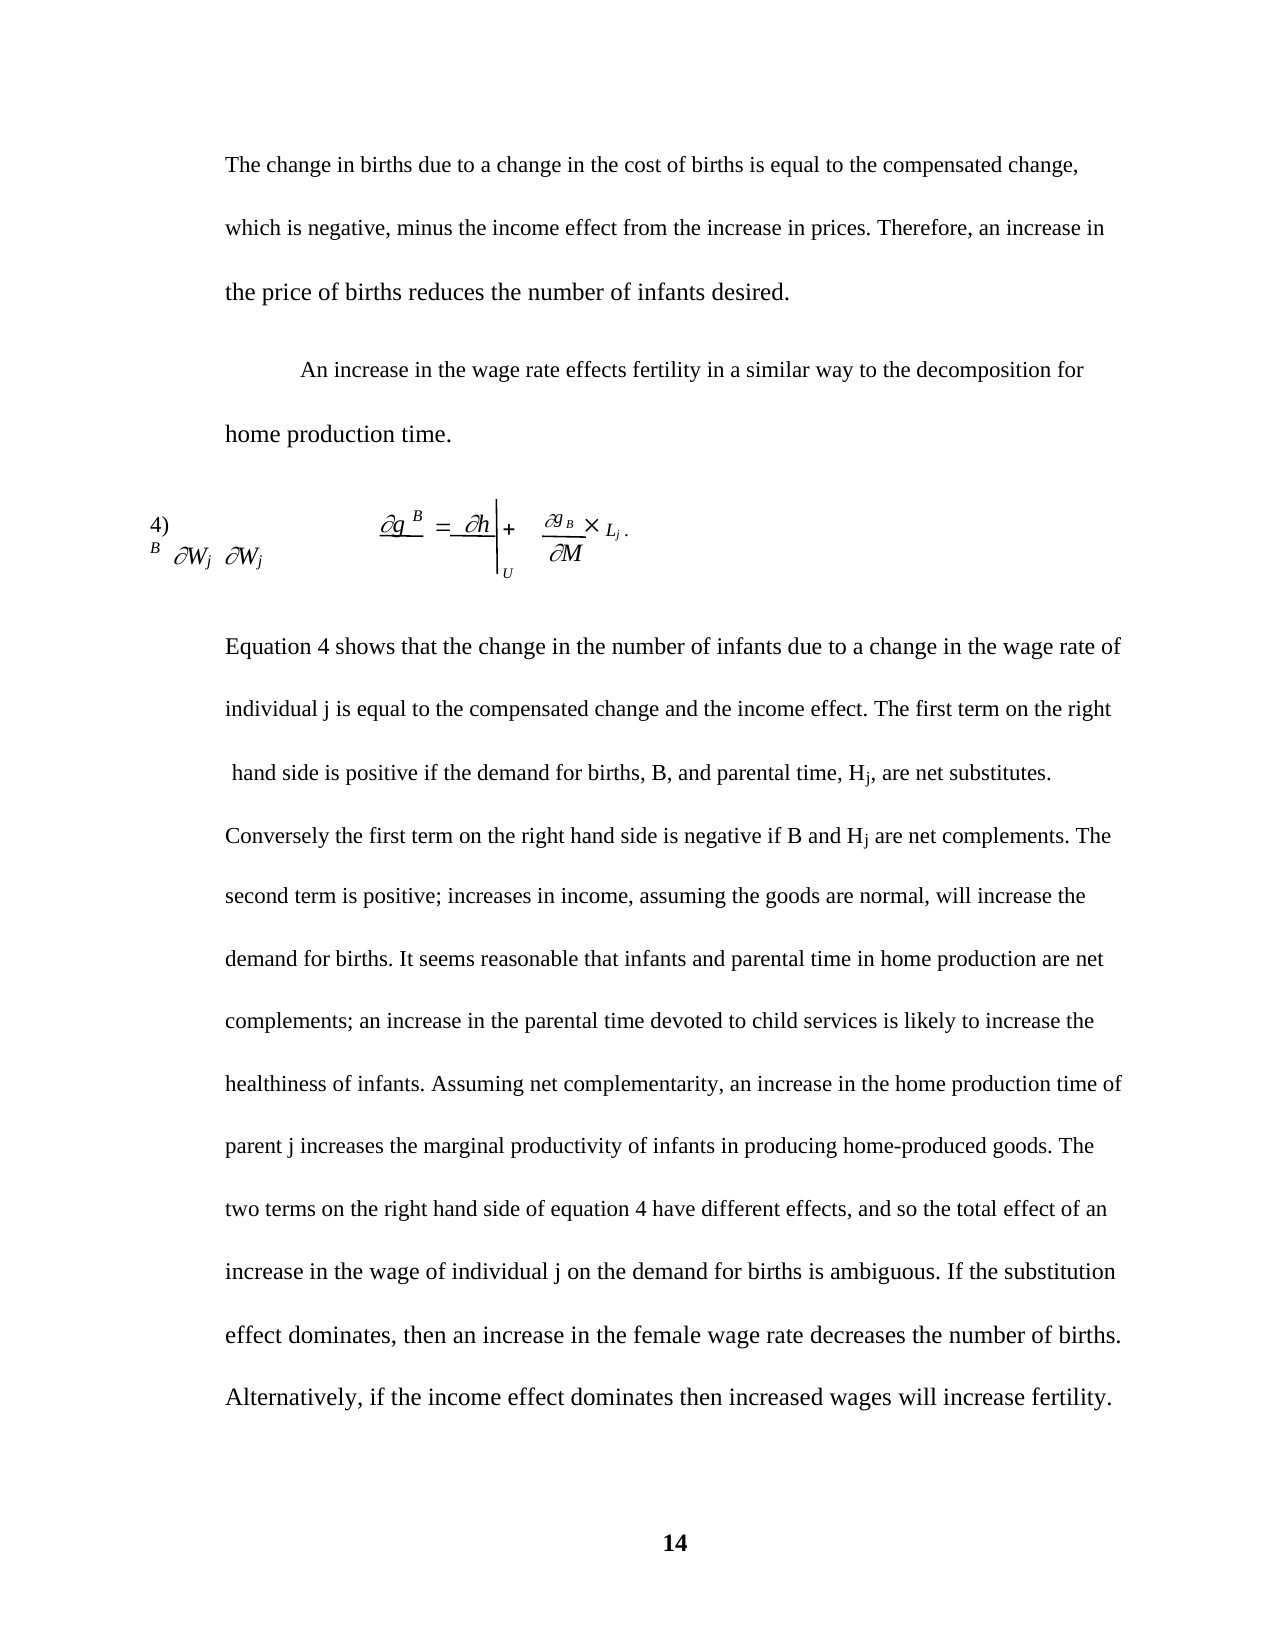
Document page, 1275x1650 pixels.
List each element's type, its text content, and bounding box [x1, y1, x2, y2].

text increase in the wage of individual j on the demand for births is ambiguous. If the substitution [225, 1257, 1125, 1285]
text ¶M [548, 544, 1125, 566]
text Equation 4 shows that the change in the number of infants due to a change in the wage rate of [225, 632, 1125, 660]
text the price of births reduces the number of infants desired. [225, 277, 1125, 305]
text effect dominates, then an increase in the female wage rate decreases the number of births. [225, 1320, 1125, 1349]
text U [502, 568, 1125, 581]
text complements; an increase in the parental time devoted to child services is likely to increase the [225, 1007, 1125, 1034]
text second term is positive; increases in income, assuming the goods are normal, will increase the [225, 882, 1125, 909]
text The change in births due to a change in the cost of births is equal to the compensated change, [225, 152, 1125, 178]
text which is negative, minus the income effect from the increase in prices. Therefore, an increase in [225, 214, 1125, 240]
text An increase in the wage rate effects fertility in a similar way to the decomposition for [300, 356, 1125, 383]
text home production time. [225, 419, 1125, 447]
text individual j is equal to the compensated change and the income effect. The first term on the right [225, 695, 1125, 721]
text Conversely the first term on the right hand side is negative if B and Hj are net complements. The [225, 816, 1125, 849]
text healthiness of infants. Assuming net complementarity, an increase in the home production time of [225, 1070, 1125, 1096]
list ¶g B = ¶h B ¶Wj ¶Wj [150, 494, 489, 570]
text 14 [662, 1528, 1125, 1556]
text two terms on the right hand side of equation 4 have different effects, and so the total effect of an [225, 1195, 1125, 1221]
text demand for births. It seems reasonable that infants and parental time in home production are net [225, 945, 1125, 971]
list ¶g B × Lj . [502, 506, 1125, 543]
text Alternatively, if the income effect dominates then increased wages will increase fertility. [225, 1382, 1125, 1411]
text parent j increases the marginal productivity of infants in producing home-produced goods. The [225, 1132, 1125, 1159]
text hand side is positive if the demand for births, B, and parental time, Hj, are net substitutes. [150, 753, 1133, 787]
